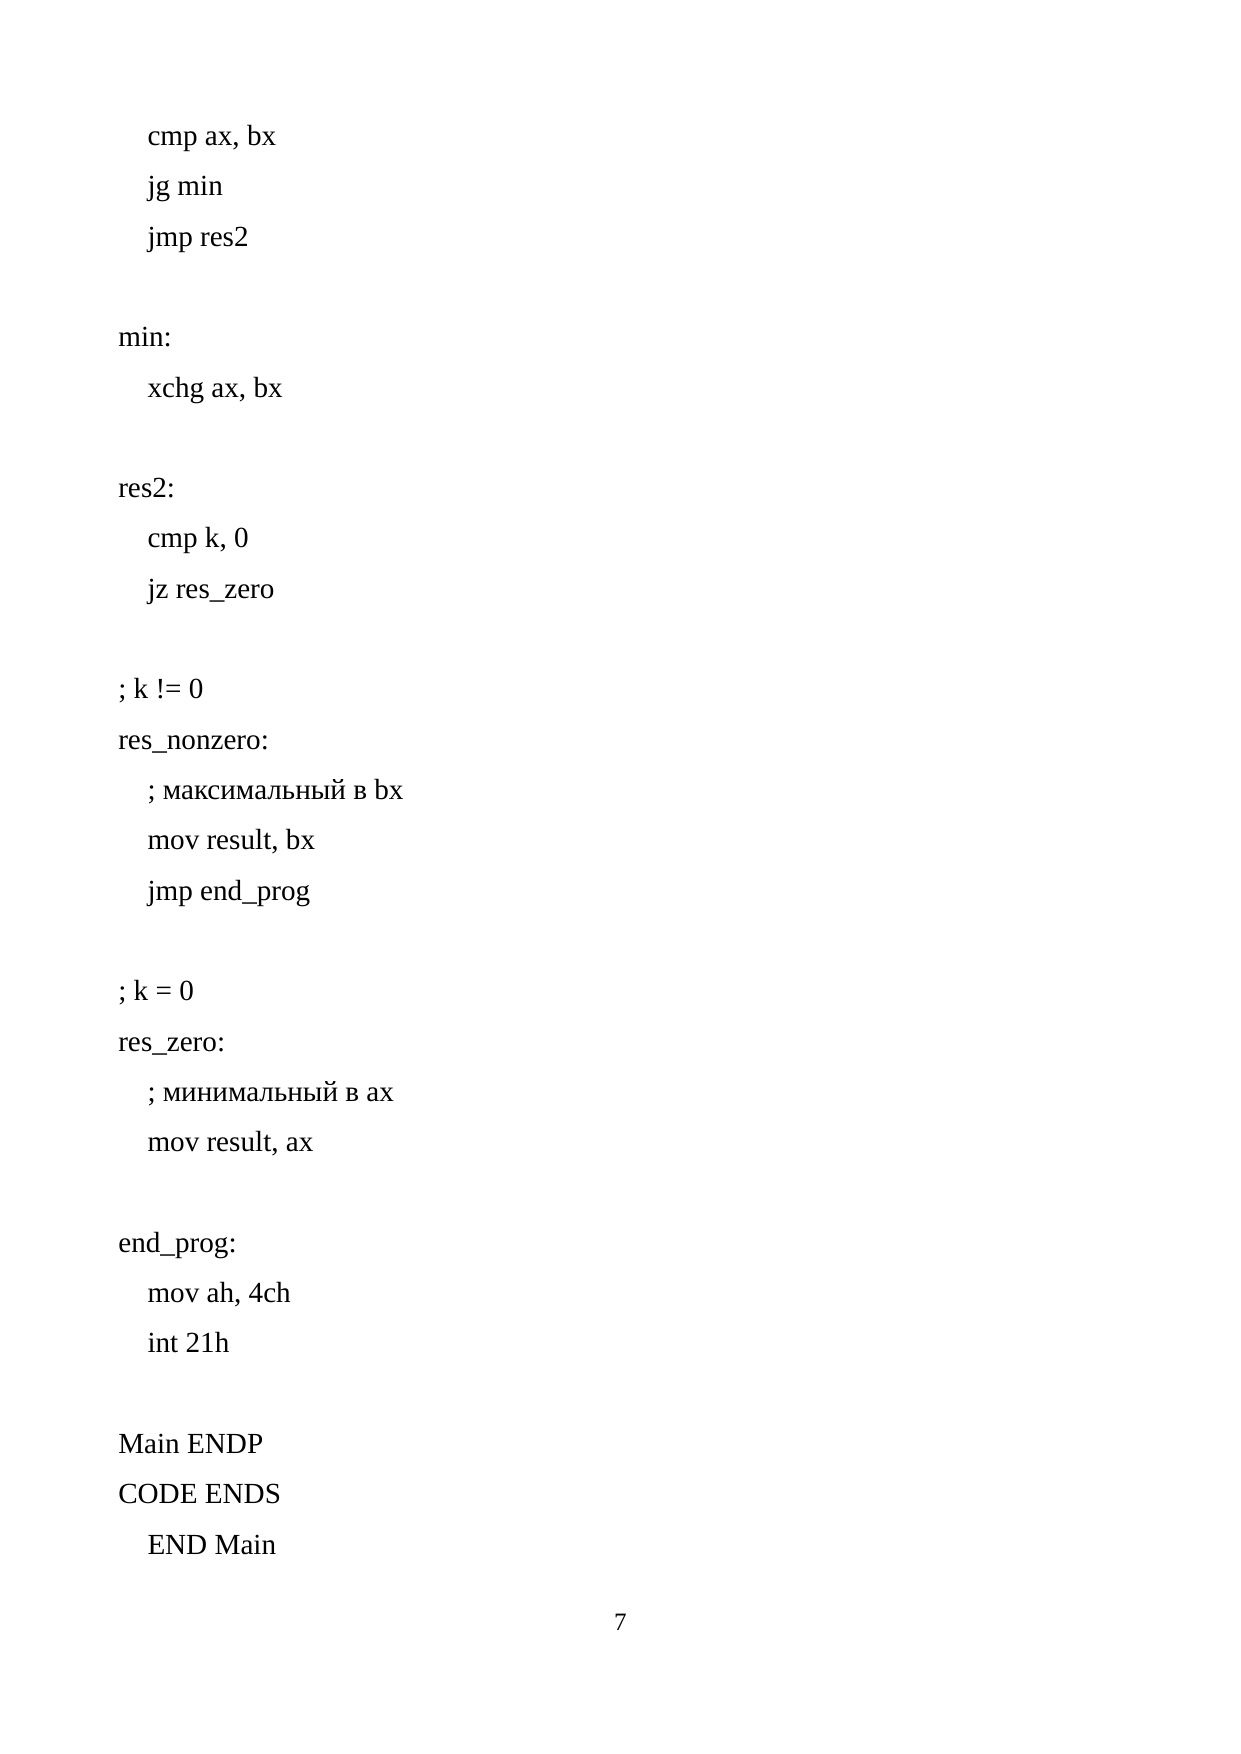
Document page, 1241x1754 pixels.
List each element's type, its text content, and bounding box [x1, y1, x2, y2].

text min: [118, 319, 1122, 353]
text cmp ax, bx [118, 118, 1122, 152]
text mov result, bx [118, 822, 1122, 856]
text jmp res2 [118, 219, 1122, 252]
text res2: [118, 470, 1122, 504]
text int 21h [118, 1326, 1122, 1359]
text res_zero: [118, 1024, 1122, 1057]
text res_nonzero: [118, 722, 1122, 755]
text ; k != 0 [118, 672, 1122, 705]
text xchg ax, bx [118, 370, 1122, 403]
text end_prog: [118, 1225, 1122, 1258]
text ; максимальный в bx [118, 772, 1122, 806]
text Main ENDP [118, 1426, 1122, 1460]
text mov ah, 4ch [118, 1275, 1122, 1309]
text jmp end_prog [118, 873, 1122, 906]
text mov result, ax [118, 1124, 1122, 1158]
text CODE ENDS [118, 1477, 1122, 1510]
text END Main [118, 1527, 1122, 1560]
text ; минимальный в ax [118, 1074, 1122, 1108]
text cmp k, 0 [118, 521, 1122, 554]
text ; k = 0 [118, 973, 1122, 1007]
text jz res_zero [118, 571, 1122, 604]
text jg min [118, 168, 1122, 202]
